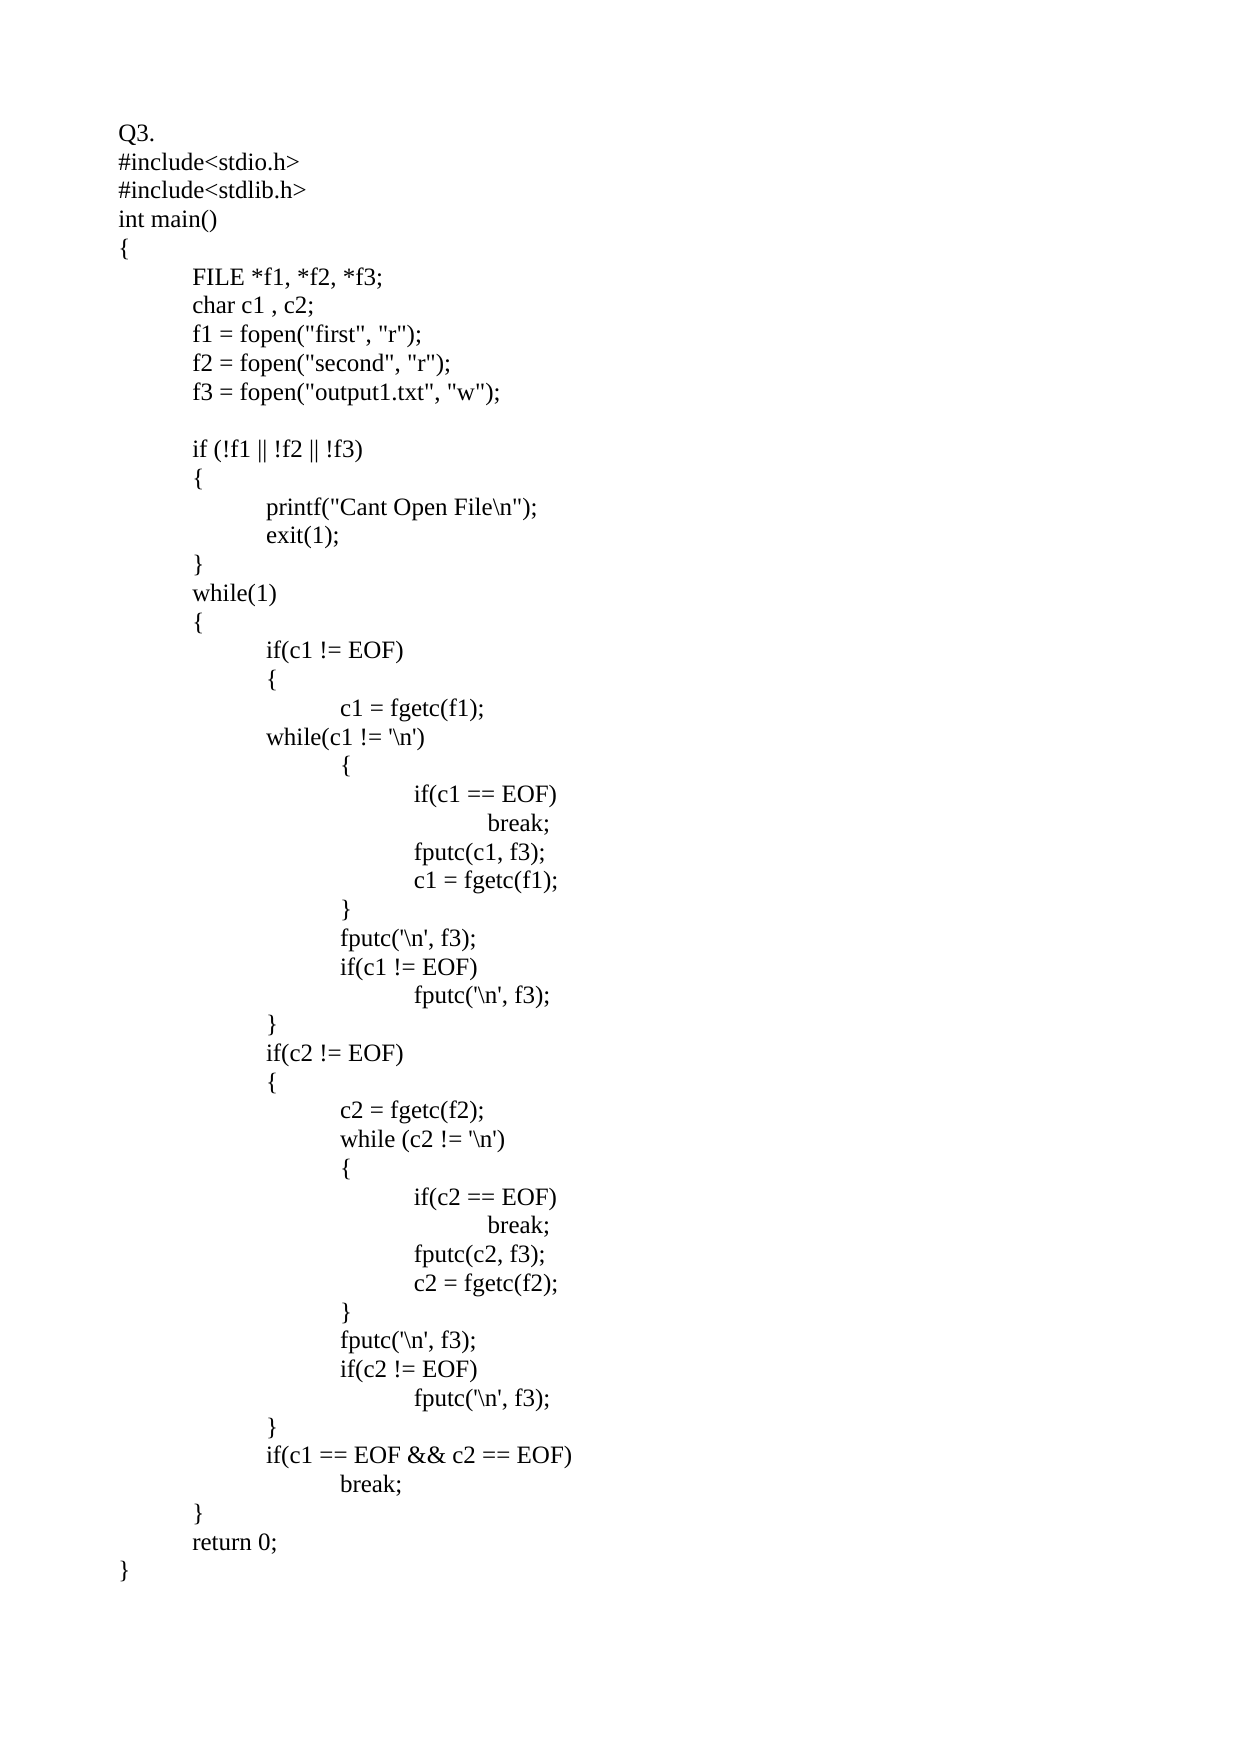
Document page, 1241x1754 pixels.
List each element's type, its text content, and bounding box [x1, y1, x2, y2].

text fputc(c1, f3); [118, 837, 1122, 866]
text if(c1 == EOF) [118, 779, 1122, 808]
text f3 = fopen("output1.txt", "w"); [118, 377, 1122, 406]
text } [118, 1556, 1122, 1584]
text } [118, 1297, 1122, 1326]
text { [118, 1153, 1122, 1182]
text } [118, 549, 1122, 578]
text exit(1); [118, 521, 1122, 549]
text #include<stdlib.h> [118, 176, 1122, 204]
text if(c2 != EOF) [118, 1038, 1122, 1067]
text f2 = fopen("second", "r"); [118, 348, 1122, 377]
text if(c1 != EOF) [118, 952, 1122, 981]
text { [118, 463, 1122, 492]
text if(c1 != EOF) [118, 636, 1122, 664]
text { [118, 607, 1122, 636]
text f1 = fopen("first", "r"); [118, 319, 1122, 348]
text { [118, 1067, 1122, 1096]
text } [118, 1412, 1122, 1441]
text } [118, 1009, 1122, 1038]
text if(c1 == EOF && c2 == EOF) [118, 1441, 1122, 1469]
text { [118, 751, 1122, 779]
text c2 = fgetc(f2); [118, 1268, 1122, 1297]
text fputc('\n', f3); [118, 981, 1122, 1009]
text break; [118, 1469, 1122, 1498]
text while (c2 != '\n') [118, 1124, 1122, 1153]
text fputc('\n', f3); [118, 1383, 1122, 1412]
text FILE *f1, *f2, *f3; [118, 262, 1122, 291]
text return 0; [118, 1527, 1122, 1556]
text fputc('\n', f3); [118, 1326, 1122, 1354]
text char c1 , c2; [118, 291, 1122, 319]
text printf("Cant Open File\n"); [118, 492, 1122, 521]
text #include<stdio.h> [118, 147, 1122, 176]
text } [118, 1498, 1122, 1527]
text { [118, 233, 1122, 262]
text { [118, 664, 1122, 693]
text c1 = fgetc(f1); [118, 866, 1122, 894]
text while(c1 != '\n') [118, 722, 1122, 751]
text fputc(c2, f3); [118, 1239, 1122, 1268]
text Q3. [118, 118, 1122, 147]
text fputc('\n', f3); [118, 923, 1122, 952]
text break; [118, 808, 1122, 837]
text int main() [118, 204, 1122, 233]
text if (!f1 || !f2 || !f3) [118, 434, 1122, 463]
text if(c2 != EOF) [118, 1354, 1122, 1383]
text c2 = fgetc(f2); [118, 1096, 1122, 1124]
text while(1) [118, 578, 1122, 607]
text if(c2 == EOF) [118, 1182, 1122, 1211]
text c1 = fgetc(f1); [118, 693, 1122, 722]
text break; [118, 1211, 1122, 1239]
text } [118, 894, 1122, 923]
